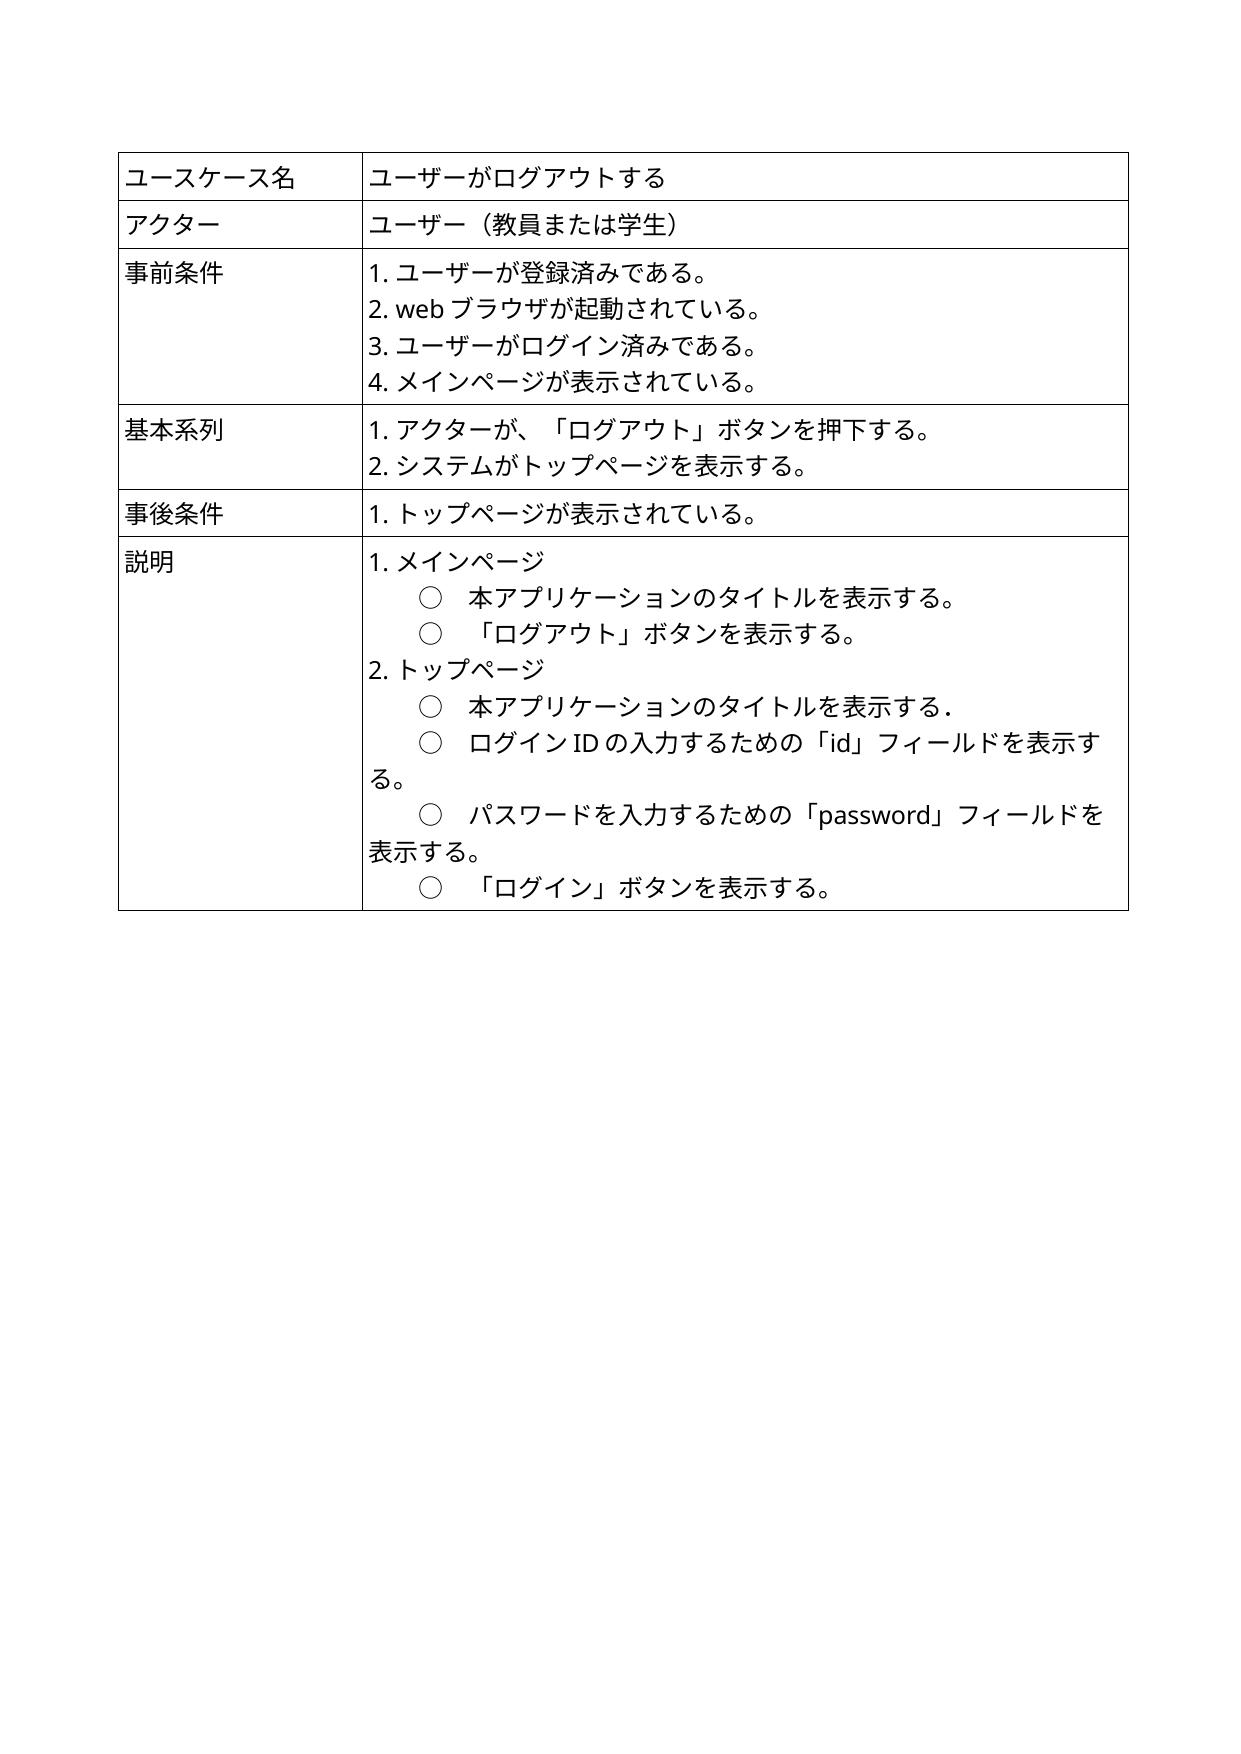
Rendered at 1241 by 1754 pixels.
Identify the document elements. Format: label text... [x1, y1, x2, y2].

table_cell 1. アクターが、「ログアウト」ボタンを押下する。 2. システムがトップページを表示する。 [363, 405, 1128, 488]
table_cell 1. トップページが表示されている。 [363, 490, 1128, 536]
table_header ユーザーがログアウトする [363, 153, 1128, 200]
table_cell ユーザー（教員または学生） [363, 201, 1128, 248]
table_header ユースケース名 [119, 153, 362, 200]
table_cell 1. メインページ ○ 本アプリケーションのタイトルを表示する。 ○ 「ログアウト」ボタンを表示する。 2. トップページ ○ 本アプリケーションのタイトルを表示する． ○ ログインIDの入力するための「id」フィールドを表示する。 ○ パスワードを入力するための「password」フィールドを表示する。 ○ 「ログイン」ボタンを表示する。 [363, 537, 1128, 910]
table_cell 1. ユーザーが登録済みである。 2. webブラウザが起動されている。 3. ユーザーがログイン済みである。 4. メインページが表示されている。 [363, 249, 1128, 404]
table_cell 事後条件 [119, 490, 362, 536]
table_cell 事前条件 [119, 249, 362, 404]
table_cell 説明 [119, 537, 362, 910]
table_cell アクター [119, 201, 362, 248]
table_cell 基本系列 [119, 405, 362, 488]
